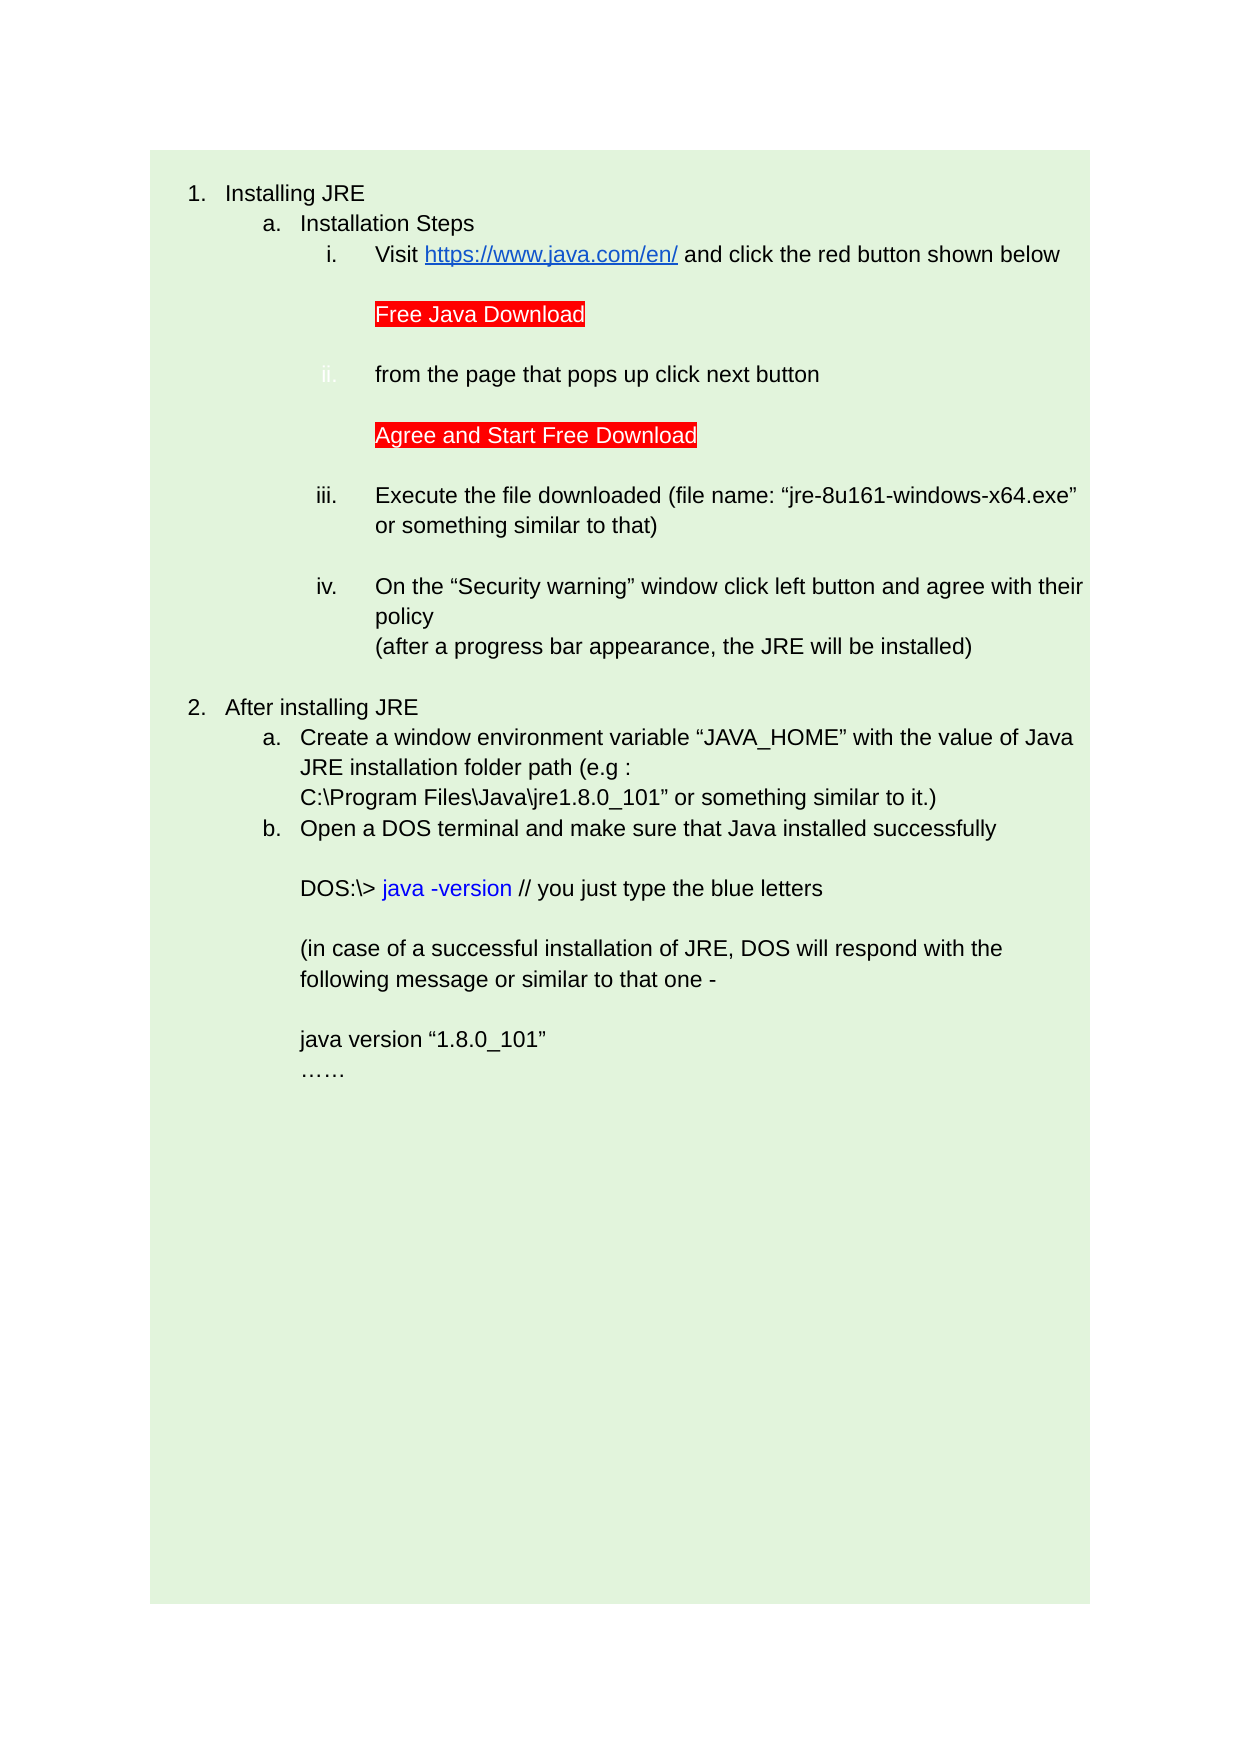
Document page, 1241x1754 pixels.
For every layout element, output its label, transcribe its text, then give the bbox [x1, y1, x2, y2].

list from the page that pops up click next button Agree and Start Free Download [337, 361, 1090, 478]
list Open a DOS terminal and make sure that Java installed successfully DOS:\> java -version // you just type the blue letters (in case of a successful installation of JRE, DOS will respond with the following message or similar to that one - java version “1.8.0_101” …… [262, 814, 1090, 1143]
list Create a window environment variable “JAVA_HOME” with the value of Java JRE installation folder path (e.g : C:\Program Files\Java\jre1.8.0_101” or something similar to it.) [262, 724, 1090, 811]
list Installation Steps [262, 210, 1090, 237]
list Execute the file downloaded (file name: “jre-8u161-windows-x64.exe” or something similar to that) [337, 482, 1090, 569]
list On the “Security warning” window click left button and agree with their policy (after a progress bar appearance, the JRE will be installed) [337, 573, 1090, 690]
list Visit https://www.java.com/en/ and click the red button shown below Free Java Download [337, 241, 1090, 358]
list After installing JRE [187, 694, 1090, 720]
list Installing JRE [187, 180, 1090, 207]
